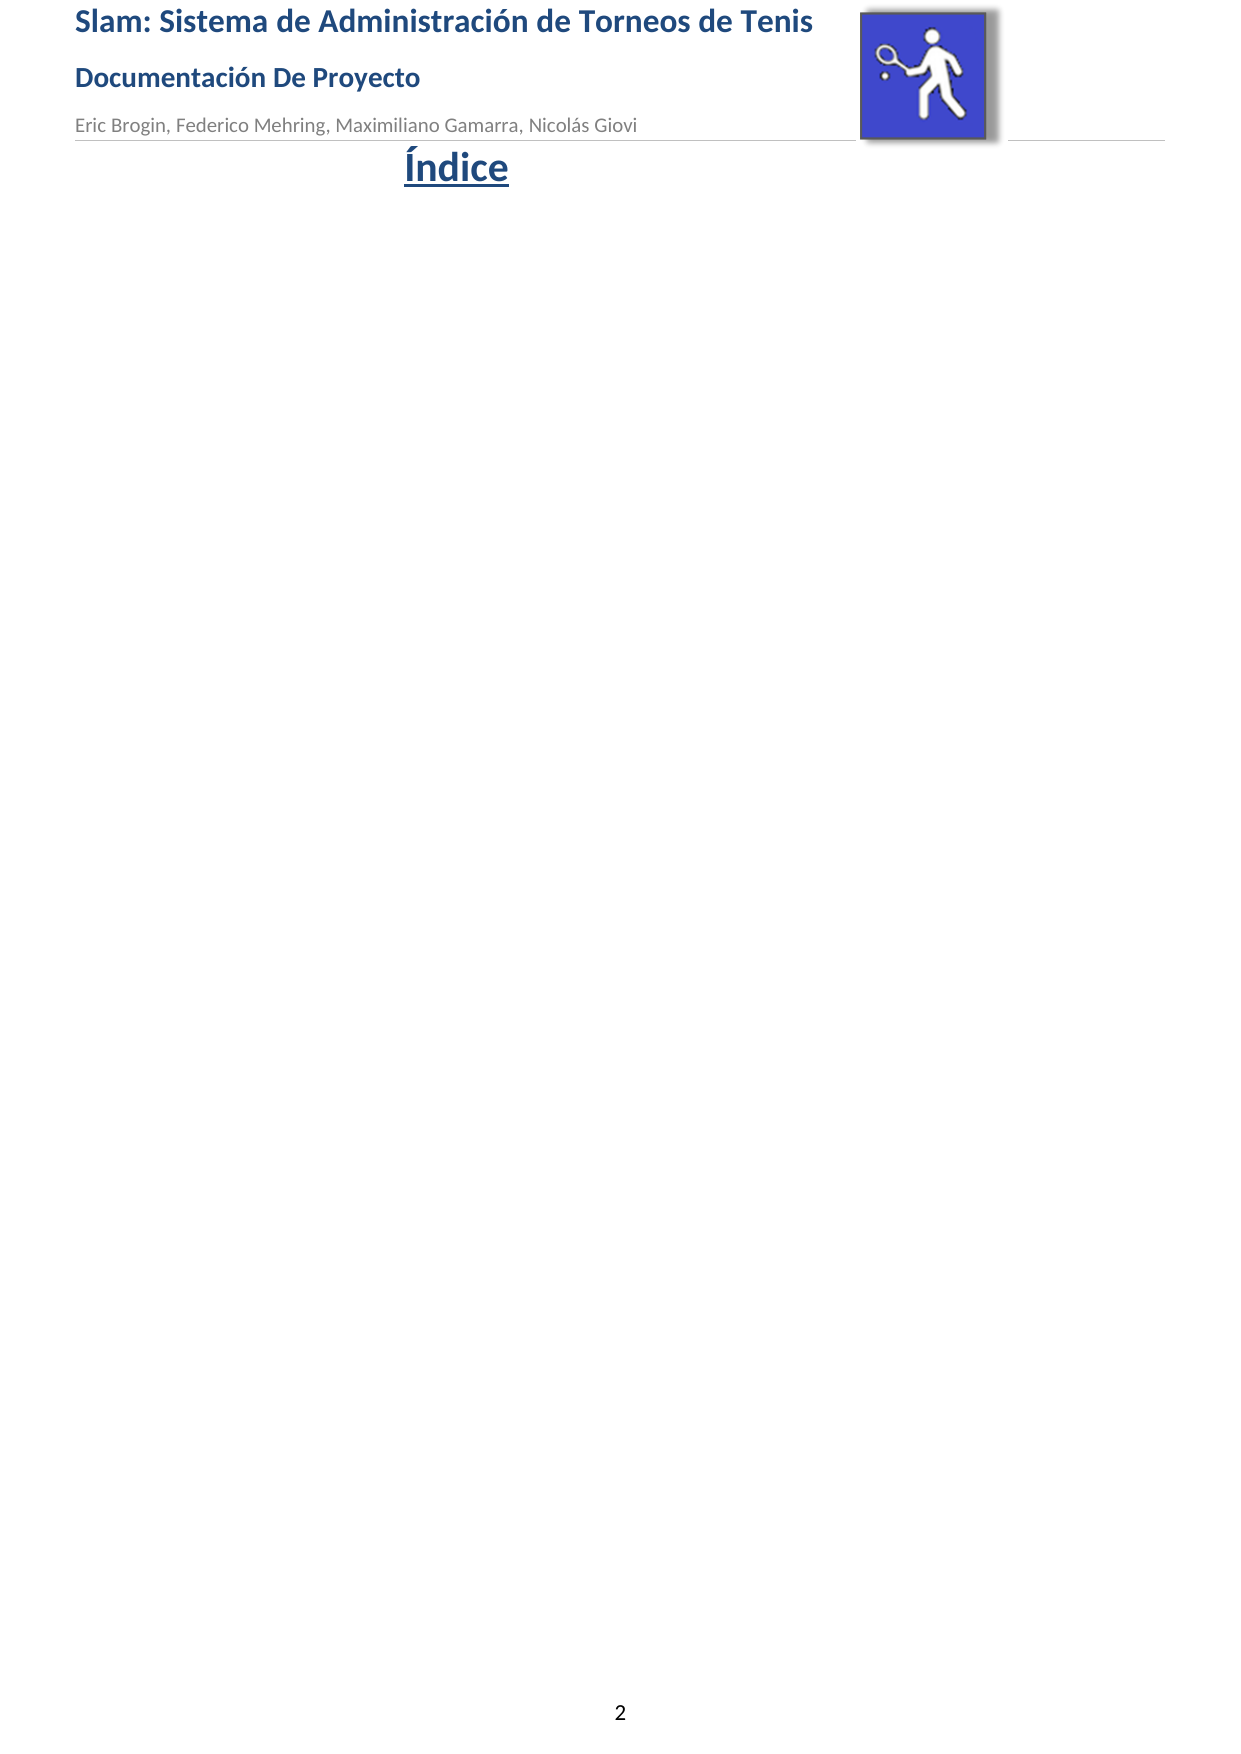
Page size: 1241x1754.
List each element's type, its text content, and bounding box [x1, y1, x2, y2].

text Índice [75, 141, 1165, 192]
picture [858, 1, 1007, 151]
